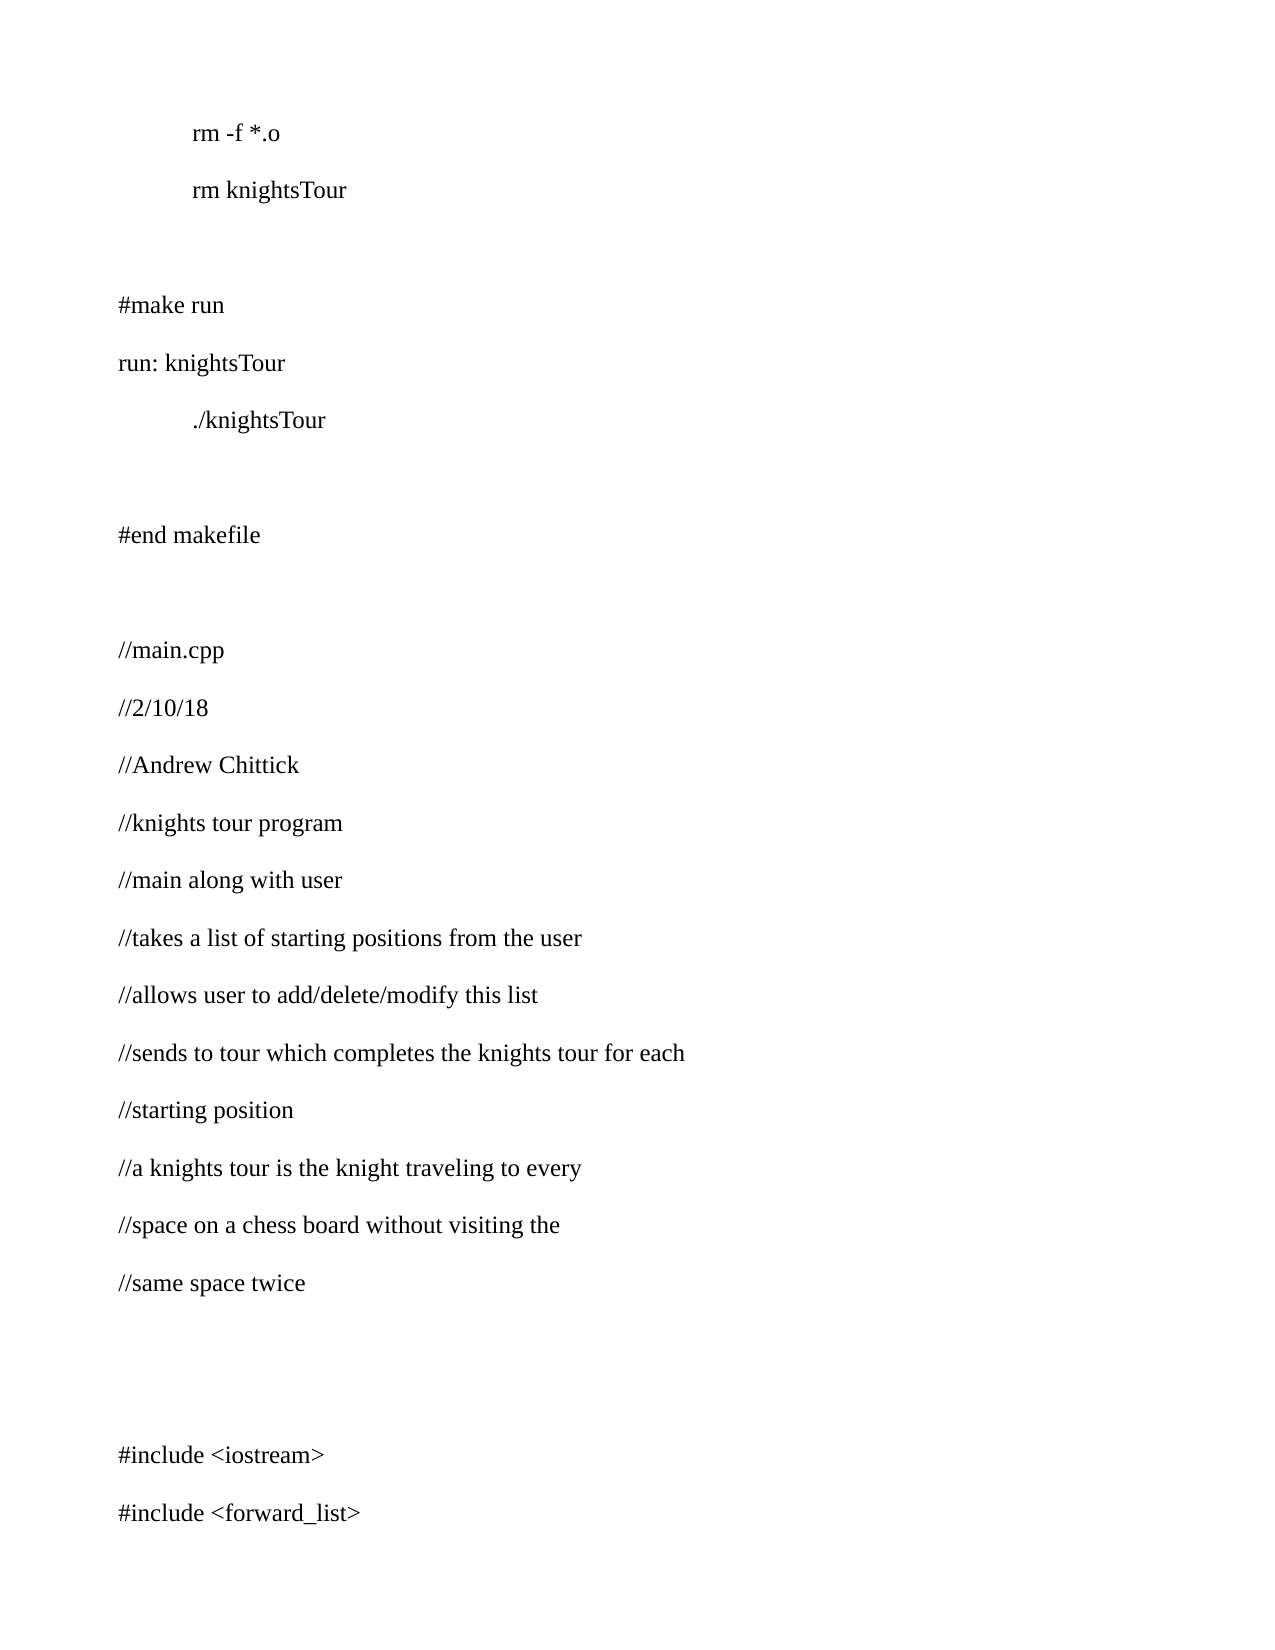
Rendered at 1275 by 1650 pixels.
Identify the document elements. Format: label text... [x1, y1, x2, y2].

text //allows user to add/delete/modify this list [118, 981, 1157, 1009]
text //main.cpp [118, 636, 1157, 664]
text #include <iostream> [118, 1441, 1157, 1469]
text //main along with user [118, 866, 1157, 894]
text //takes a list of starting positions from the user [118, 923, 1157, 952]
text rm -f *.o [118, 118, 1157, 147]
text //2/10/18 [118, 693, 1157, 722]
text ./knightsTour [118, 406, 1157, 434]
text //a knights tour is the knight traveling to every [118, 1153, 1157, 1182]
text #include <forward_list> [118, 1498, 1157, 1527]
text #end makefile [118, 521, 1157, 549]
text //sends to tour which completes the knights tour for each [118, 1038, 1157, 1067]
text //space on a chess board without visiting the [118, 1211, 1157, 1239]
text #make run [118, 291, 1157, 319]
text //starting position [118, 1096, 1157, 1124]
text rm knightsTour [118, 176, 1157, 204]
text run: knightsTour [118, 348, 1157, 377]
text //Andrew Chittick [118, 751, 1157, 779]
text //knights tour program [118, 808, 1157, 837]
text //same space twice [118, 1268, 1157, 1297]
